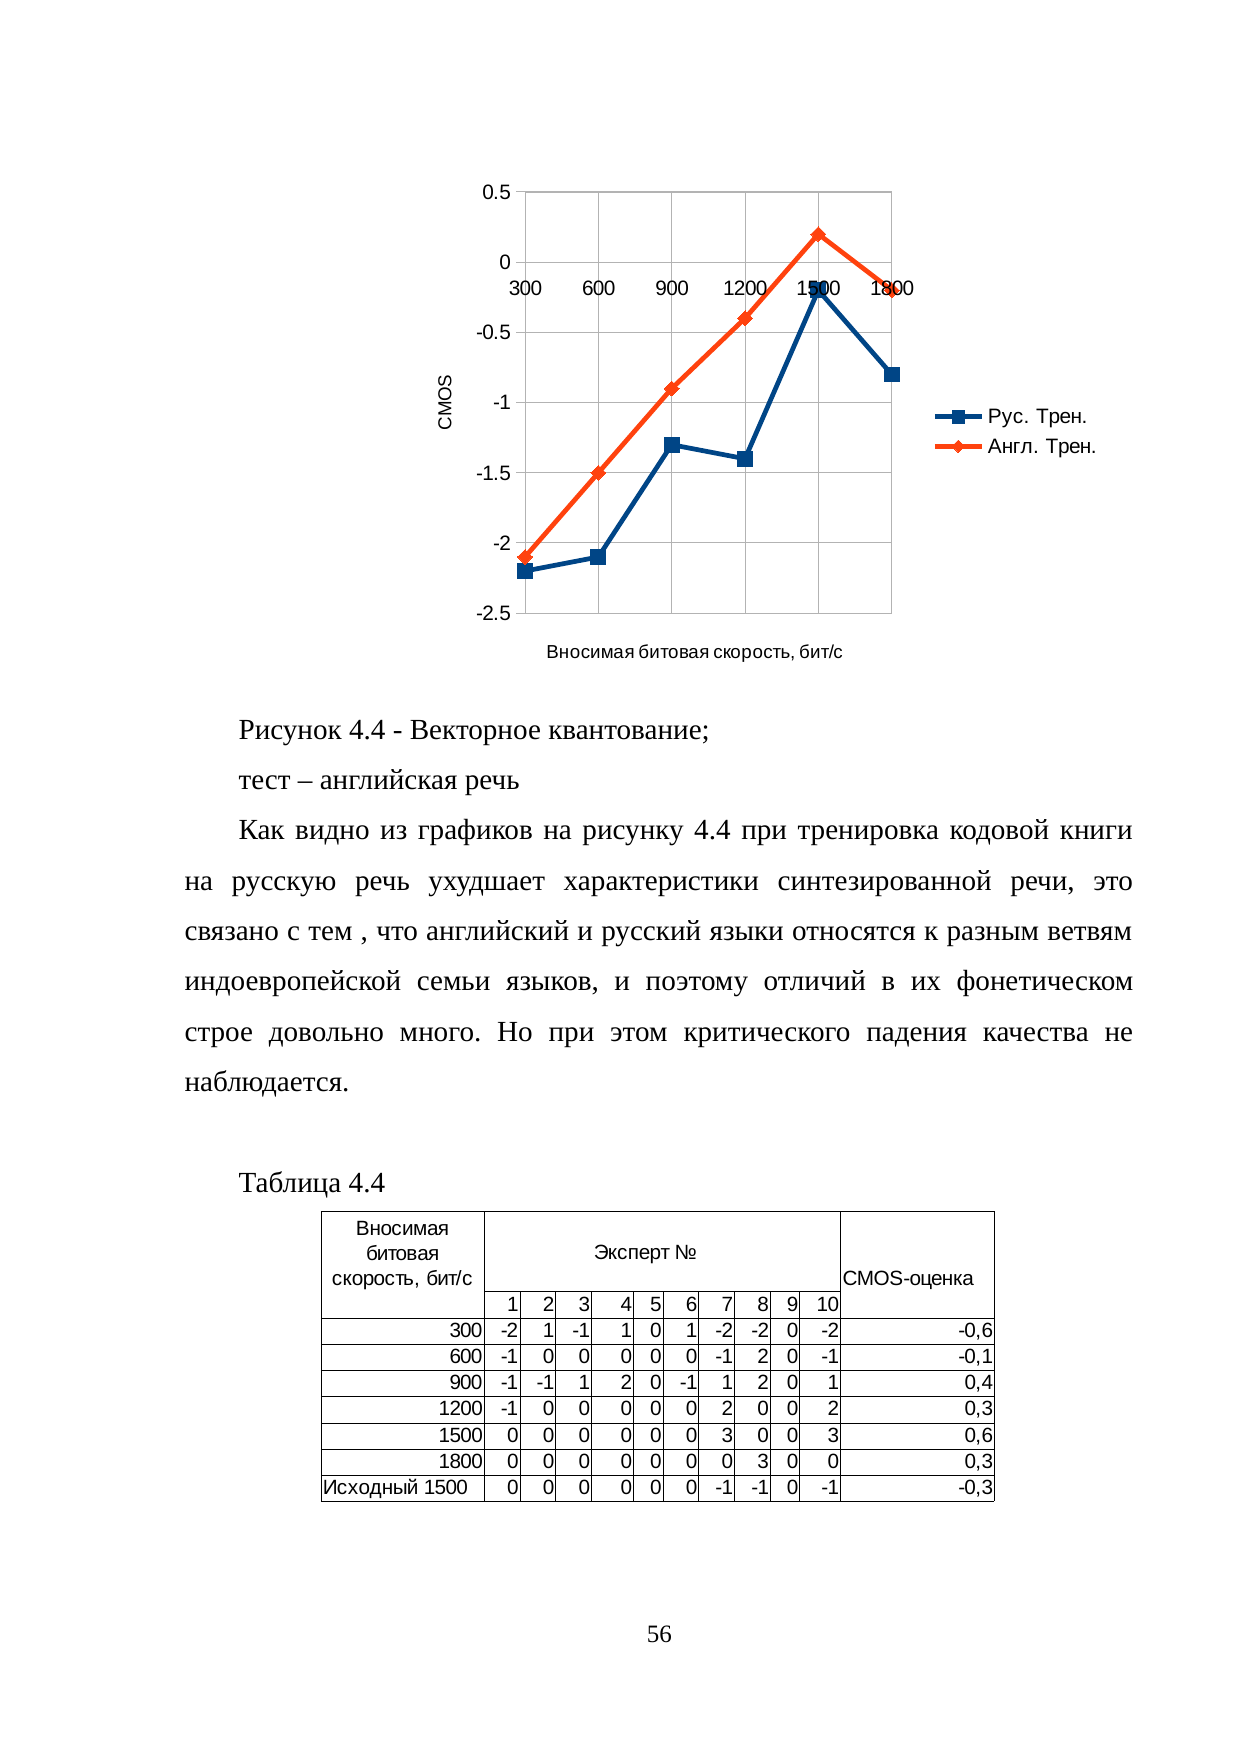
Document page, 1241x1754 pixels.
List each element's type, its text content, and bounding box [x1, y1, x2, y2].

text Как видно из графиков на рисунку 4.4 при тренировка кодовой книги на русскую речь ухудшает характеристики синтезированной речи, это связано с тем , что английский и русский языки относятся к разным ветвям индоевропейской семьи языков, и поэтому отличий в их фонетическом строе довольно много. Но при этом критического падения качества не наблюдается. [184, 812, 1134, 1098]
text Таблица 4.4 [184, 1165, 1134, 1198]
text тест – английская речь [184, 762, 1134, 796]
text Рисунок 4.4 - Векторное квантование; [184, 149, 1134, 745]
